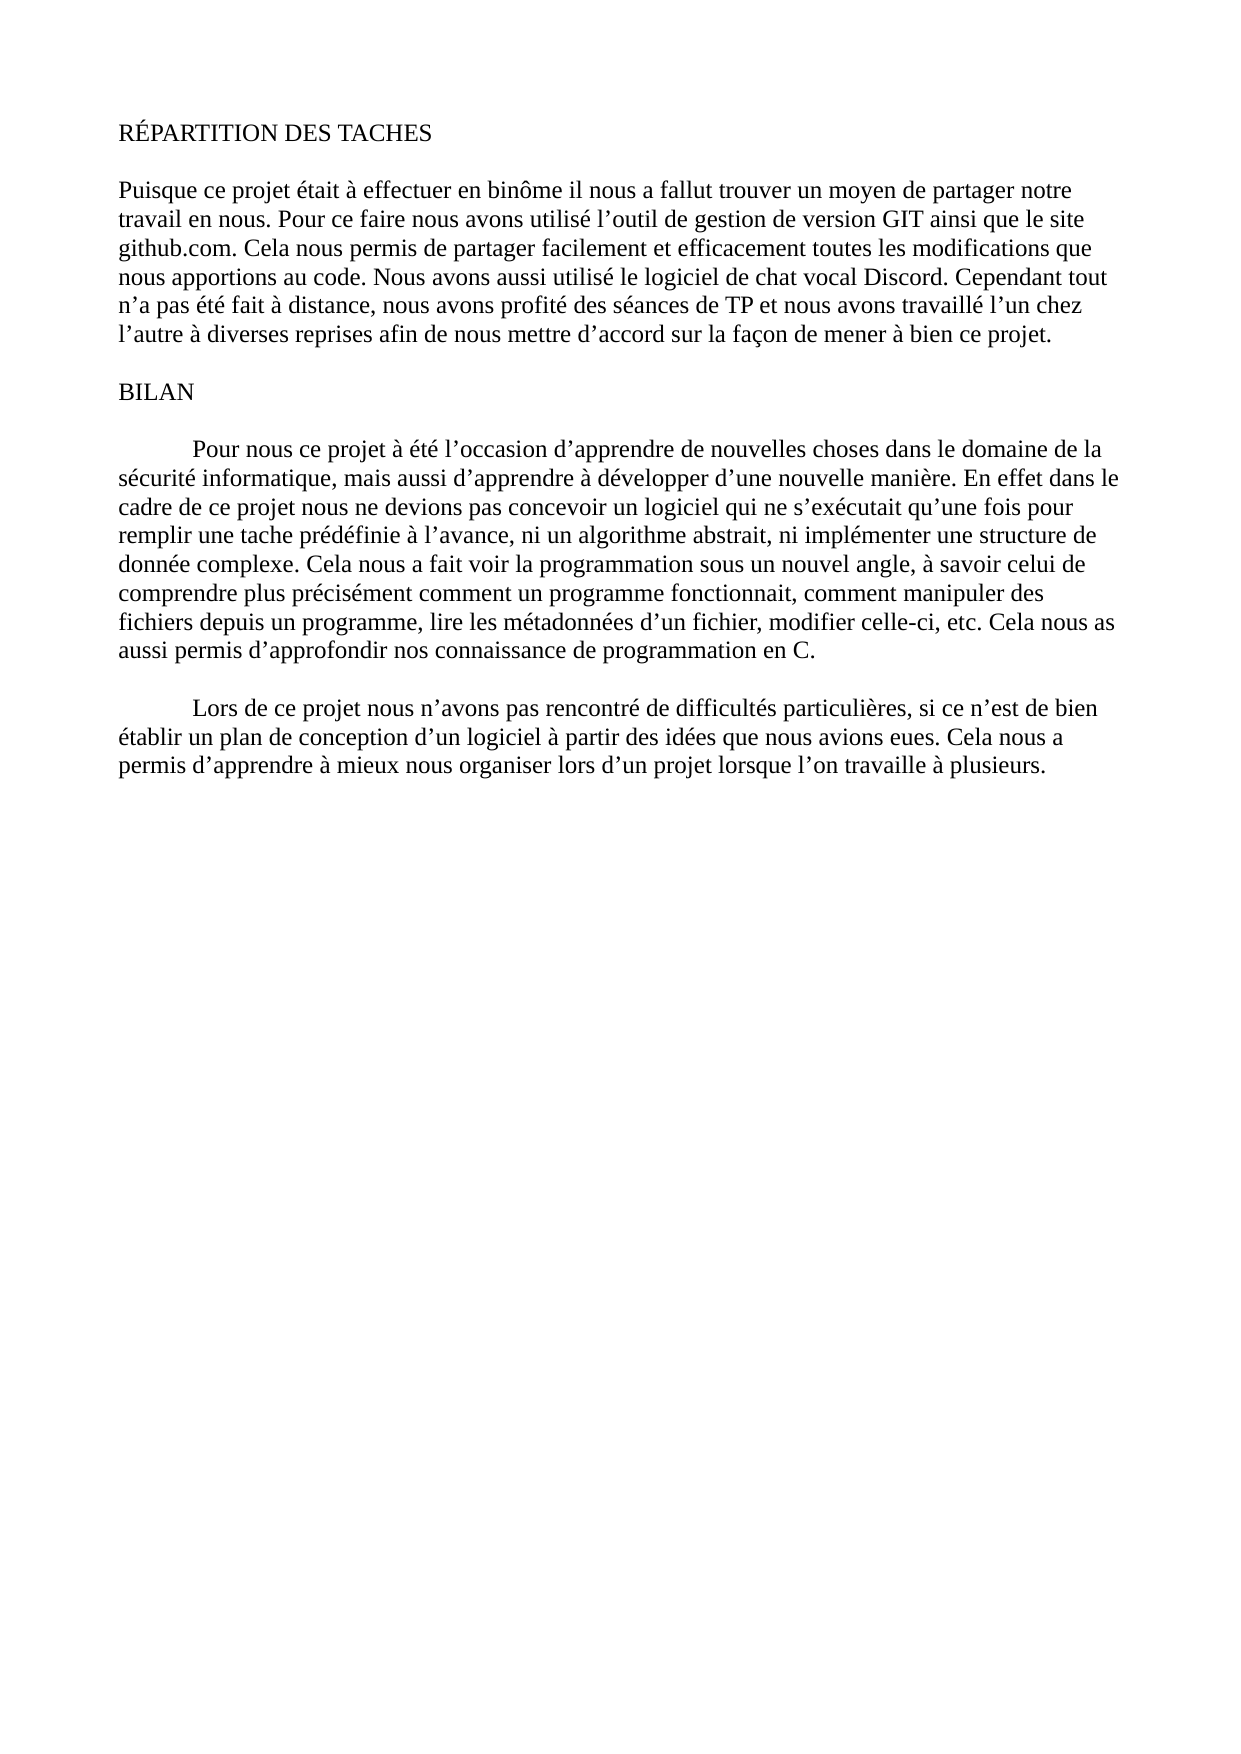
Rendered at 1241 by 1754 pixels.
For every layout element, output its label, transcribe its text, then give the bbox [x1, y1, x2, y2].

text BILAN [118, 377, 1122, 406]
text Puisque ce projet était à effectuer en binôme il nous a fallut trouver un moyen de partager notre travail en nous. Pour ce faire nous avons utilisé l’outil de gestion de version GIT ainsi que le site github.com. Cela nous permis de partager facilement et efficacement toutes les modifications que nous apportions au code. Nous avons aussi utilisé le logiciel de chat vocal Discord. Cependant tout n’a pas été fait à distance, nous avons profité des séances de TP et nous avons travaillé l’un chez l’autre à diverses reprises afin de nous mettre d’accord sur la façon de mener à bien ce projet. [118, 176, 1122, 348]
text Pour nous ce projet à été l’occasion d’apprendre de nouvelles choses dans le domaine de la sécurité informatique, mais aussi d’apprendre à développer d’une nouvelle manière. En effet dans le cadre de ce projet nous ne devions pas concevoir un logiciel qui ne s’exécutait qu’une fois pour remplir une tache prédéfinie à l’avance, ni un algorithme abstrait, ni implémenter une structure de donnée complexe. Cela nous a fait voir la programmation sous un nouvel angle, à savoir celui de comprendre plus précisément comment un programme fonctionnait, comment manipuler des fichiers depuis un programme, lire les métadonnées d’un fichier, modifier celle-ci, etc. Cela nous as aussi permis d’approfondir nos connaissance de programmation en C. [118, 434, 1122, 664]
text RÉPARTITION DES TACHES [118, 118, 1122, 147]
text Lors de ce projet nous n’avons pas rencontré de difficultés particulières, si ce n’est de bien établir un plan de conception d’un logiciel à partir des idées que nous avions eues. Cela nous a permis d’apprendre à mieux nous organiser lors d’un projet lorsque l’on travaille à plusieurs. [118, 693, 1122, 779]
